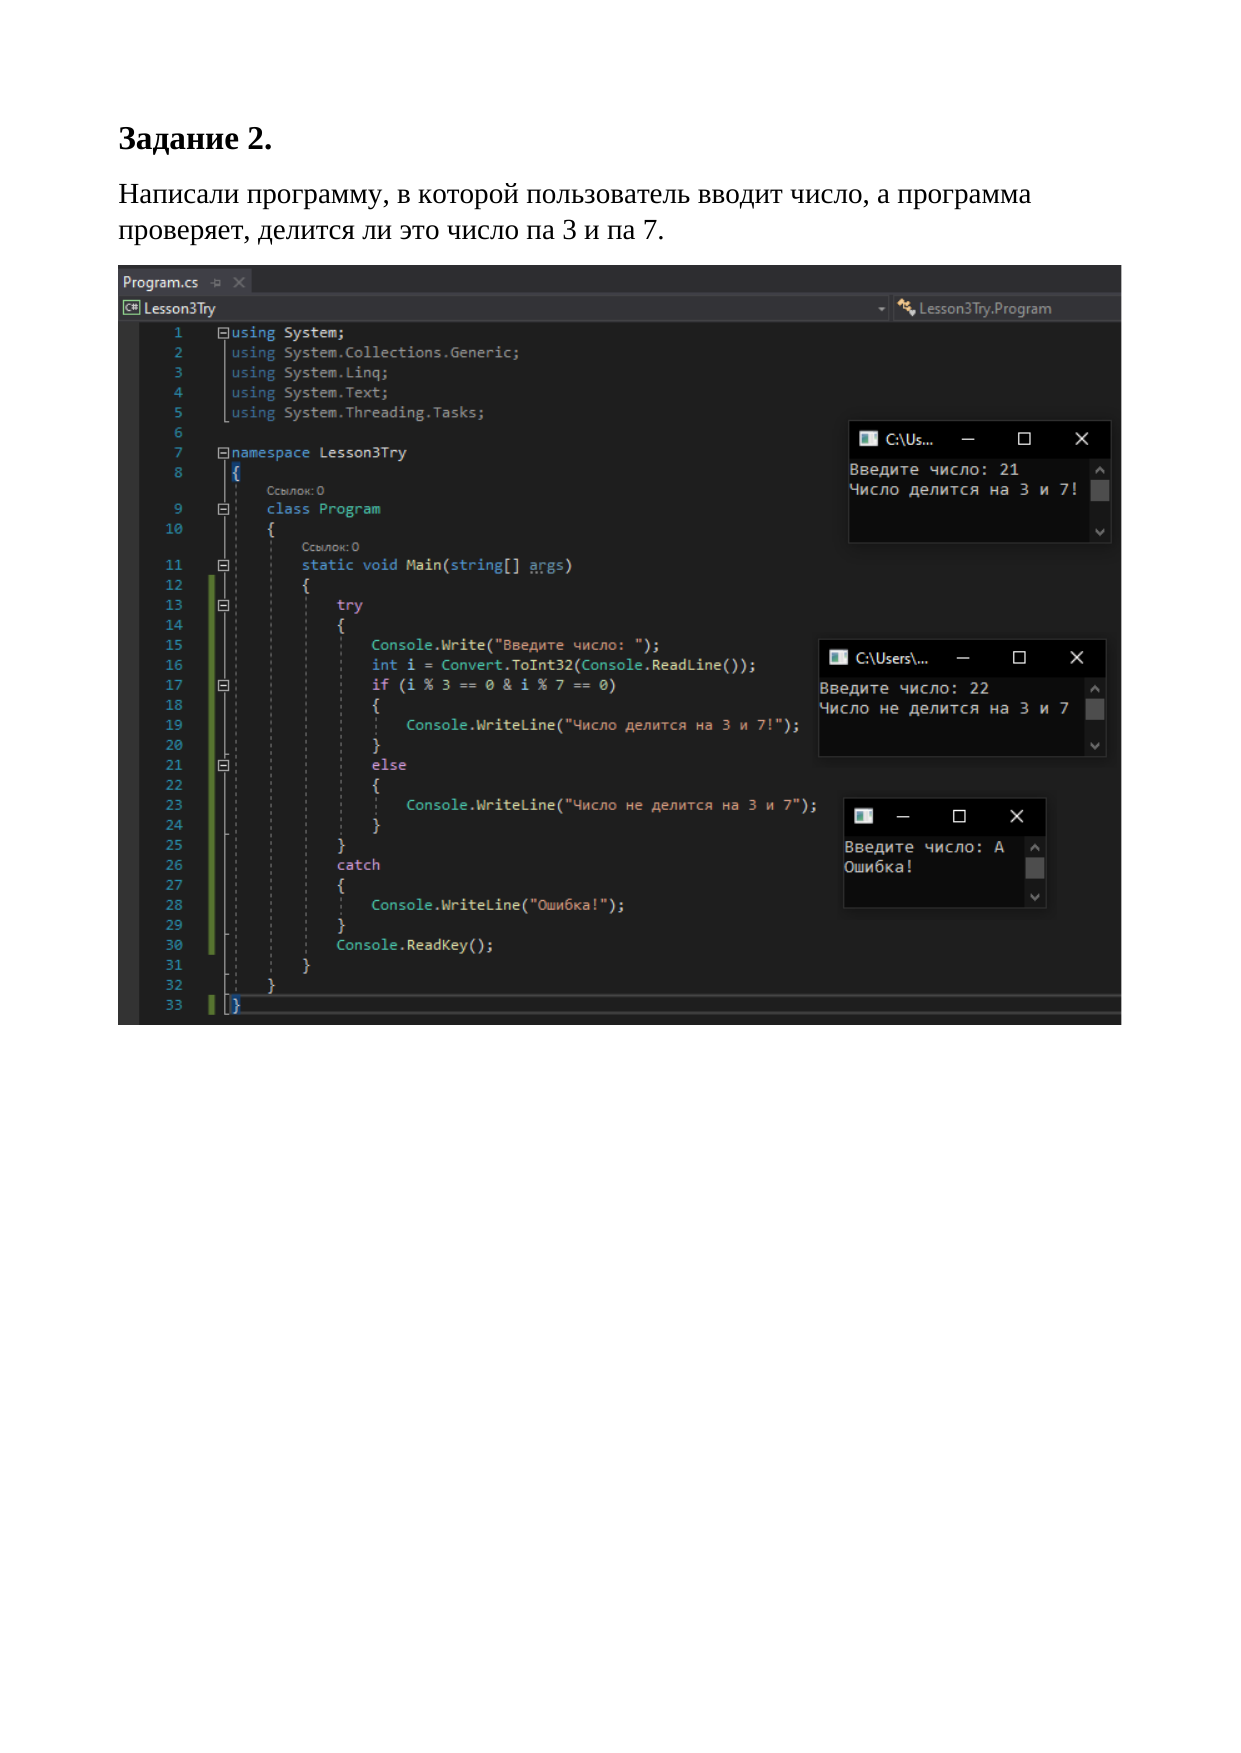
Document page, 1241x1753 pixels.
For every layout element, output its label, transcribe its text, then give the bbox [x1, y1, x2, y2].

text Задание 2. [118, 118, 1123, 156]
text Написали программу, в которой пользователь вводит число, а программа проверяет, делится ли это число па 3 и па 7. [118, 176, 1123, 246]
picture [118, 265, 1122, 1025]
